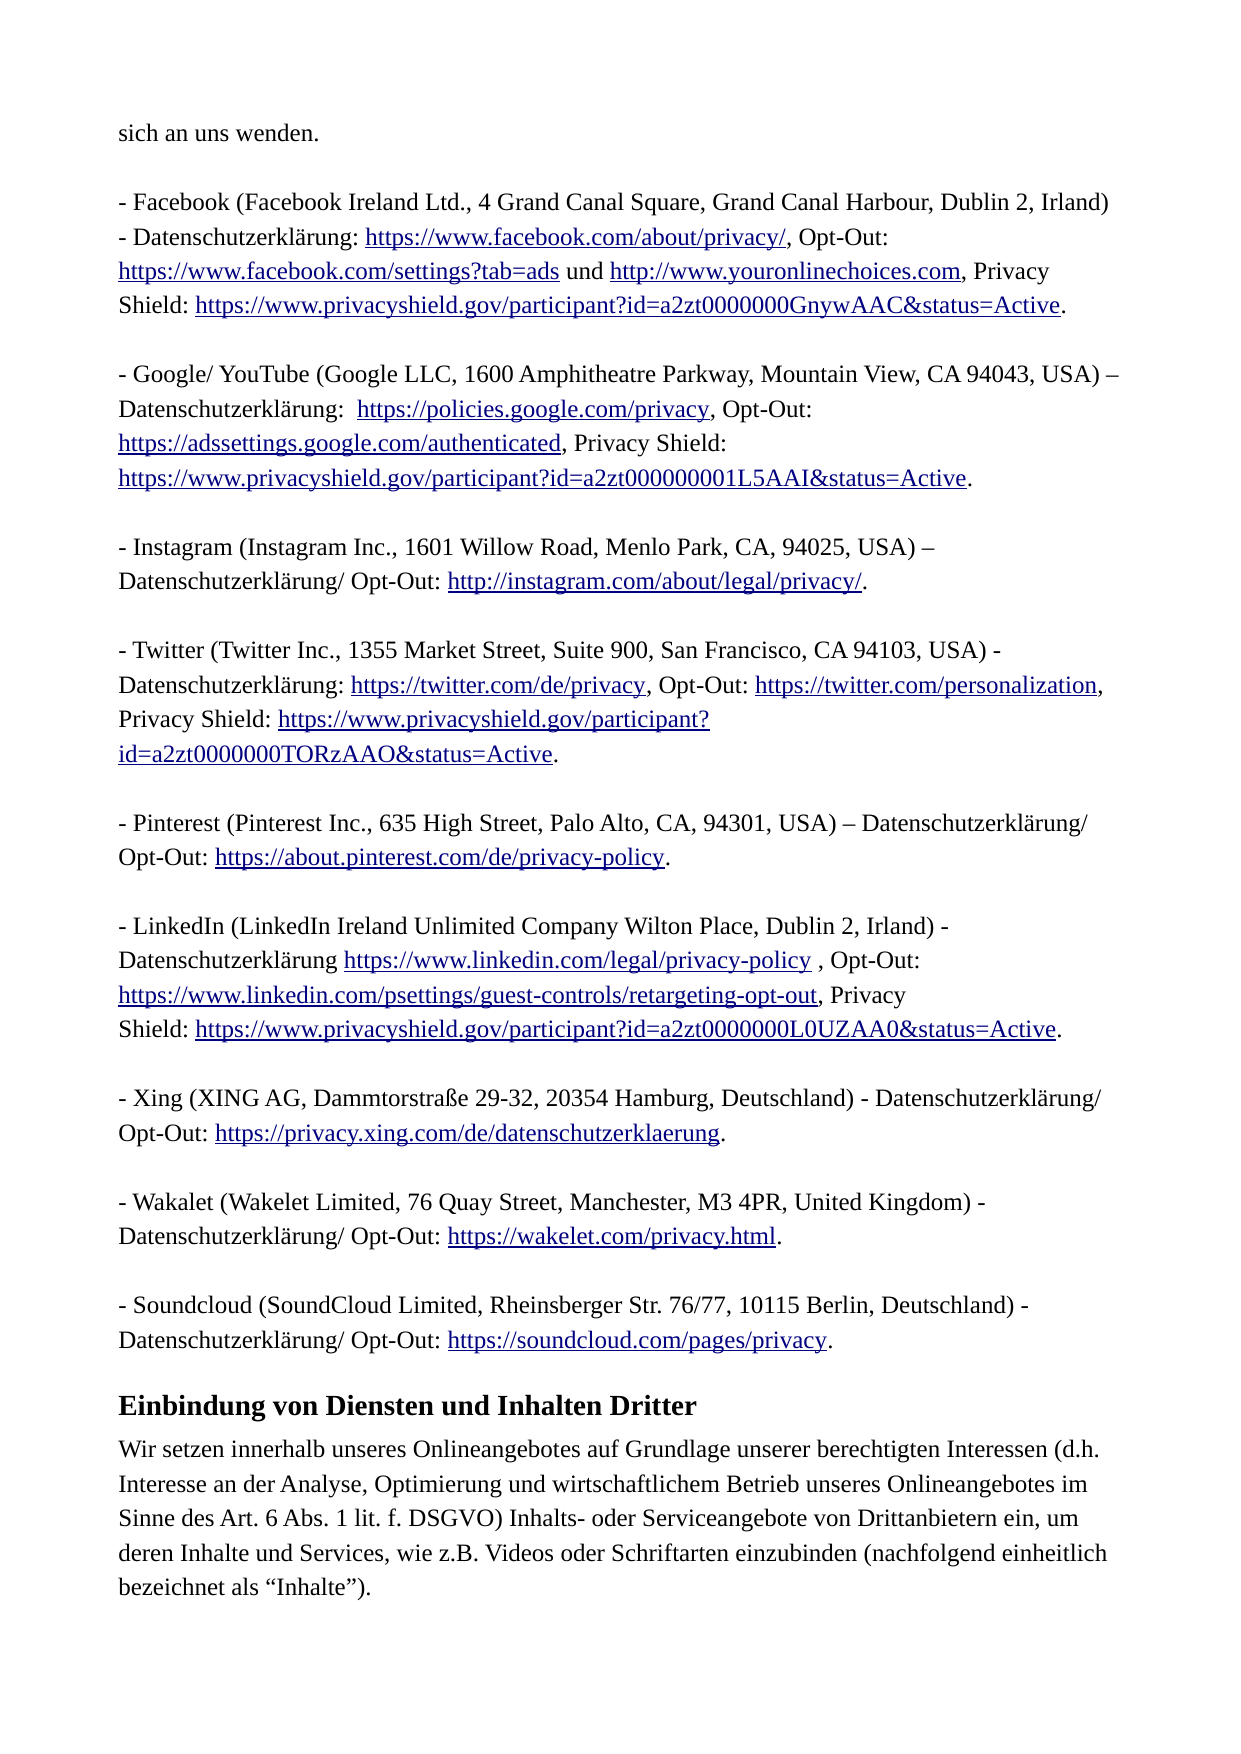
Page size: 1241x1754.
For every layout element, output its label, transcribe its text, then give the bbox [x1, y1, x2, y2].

text sich an uns wenden. - Facebook (Facebook Ireland Ltd., 4 Grand Canal Square, Grand Canal Harbour, Dublin 2, Irland) - Datenschutzerklärung: https://www.facebook.com/about/privacy/, Opt-Out: https://www.facebook.com/settings?tab=ads und http://www.youronlinechoices.com, Privacy Shield: https://www.privacyshield.gov/participant?id=a2zt0000000GnywAAC&status=Active. - Google/ YouTube (Google LLC, 1600 Amphitheatre Parkway, Mountain View, CA 94043, USA) – Datenschutzerklärung: https://policies.google.com/privacy, Opt-Out: https://adssettings.google.com/authenticated, Privacy Shield: https://www.privacyshield.gov/participant?id=a2zt000000001L5AAI&status=Active. - Instagram (Instagram Inc., 1601 Willow Road, Menlo Park, CA, 94025, USA) – Datenschutzerklärung/ Opt-Out: http://instagram.com/about/legal/privacy/. - Twitter (Twitter Inc., 1355 Market Street, Suite 900, San Francisco, CA 94103, USA) - Datenschutzerklärung: https://twitter.com/de/privacy, Opt-Out: https://twitter.com/personalization, Privacy Shield: https://www.privacyshield.gov/participant?id=a2zt0000000TORzAAO&status=Active. - Pinterest (Pinterest Inc., 635 High Street, Palo Alto, CA, 94301, USA) – Datenschutzerklärung/ Opt-Out: https://about.pinterest.com/de/privacy-policy. - LinkedIn (LinkedIn Ireland Unlimited Company Wilton Place, Dublin 2, Irland) - Datenschutzerklärung https://www.linkedin.com/legal/privacy-policy , Opt-Out: https://www.linkedin.com/psettings/guest-controls/retargeting-opt-out, Privacy Shield: https://www.privacyshield.gov/participant?id=a2zt0000000L0UZAA0&status=Active. - Xing (XING AG, Dammtorstraße 29-32, 20354 Hamburg, Deutschland) - Datenschutzerklärung/ Opt-Out: https://privacy.xing.com/de/datenschutzerklaerung. - Wakalet (Wakelet Limited, 76 Quay Street, Manchester, M3 4PR, United Kingdom) - Datenschutzerklärung/ Opt-Out: https://wakelet.com/privacy.html. - Soundcloud (SoundCloud Limited, Rheinsberger Str. 76/77, 10115 Berlin, Deutschland) - Datenschutzerklärung/ Opt-Out: https://soundcloud.com/pages/privacy. [118, 118, 1122, 1354]
subtitle Einbindung von Diensten und Inhalten Dritter [118, 1388, 1122, 1422]
text Wir setzen innerhalb unseres Onlineangebotes auf Grundlage unserer berechtigten Interessen (d.h. Interesse an der Analyse, Optimierung und wirtschaftlichem Betrieb unseres Onlineangebotes im Sinne des Art. 6 Abs. 1 lit. f. DSGVO) Inhalts- oder Serviceangebote von Drittanbietern ein, um deren Inhalte und Services, wie z.B. Videos oder Schriftarten einzubinden (nachfolgend einheitlich bezeichnet als “Inhalte”). [118, 1434, 1122, 1636]
